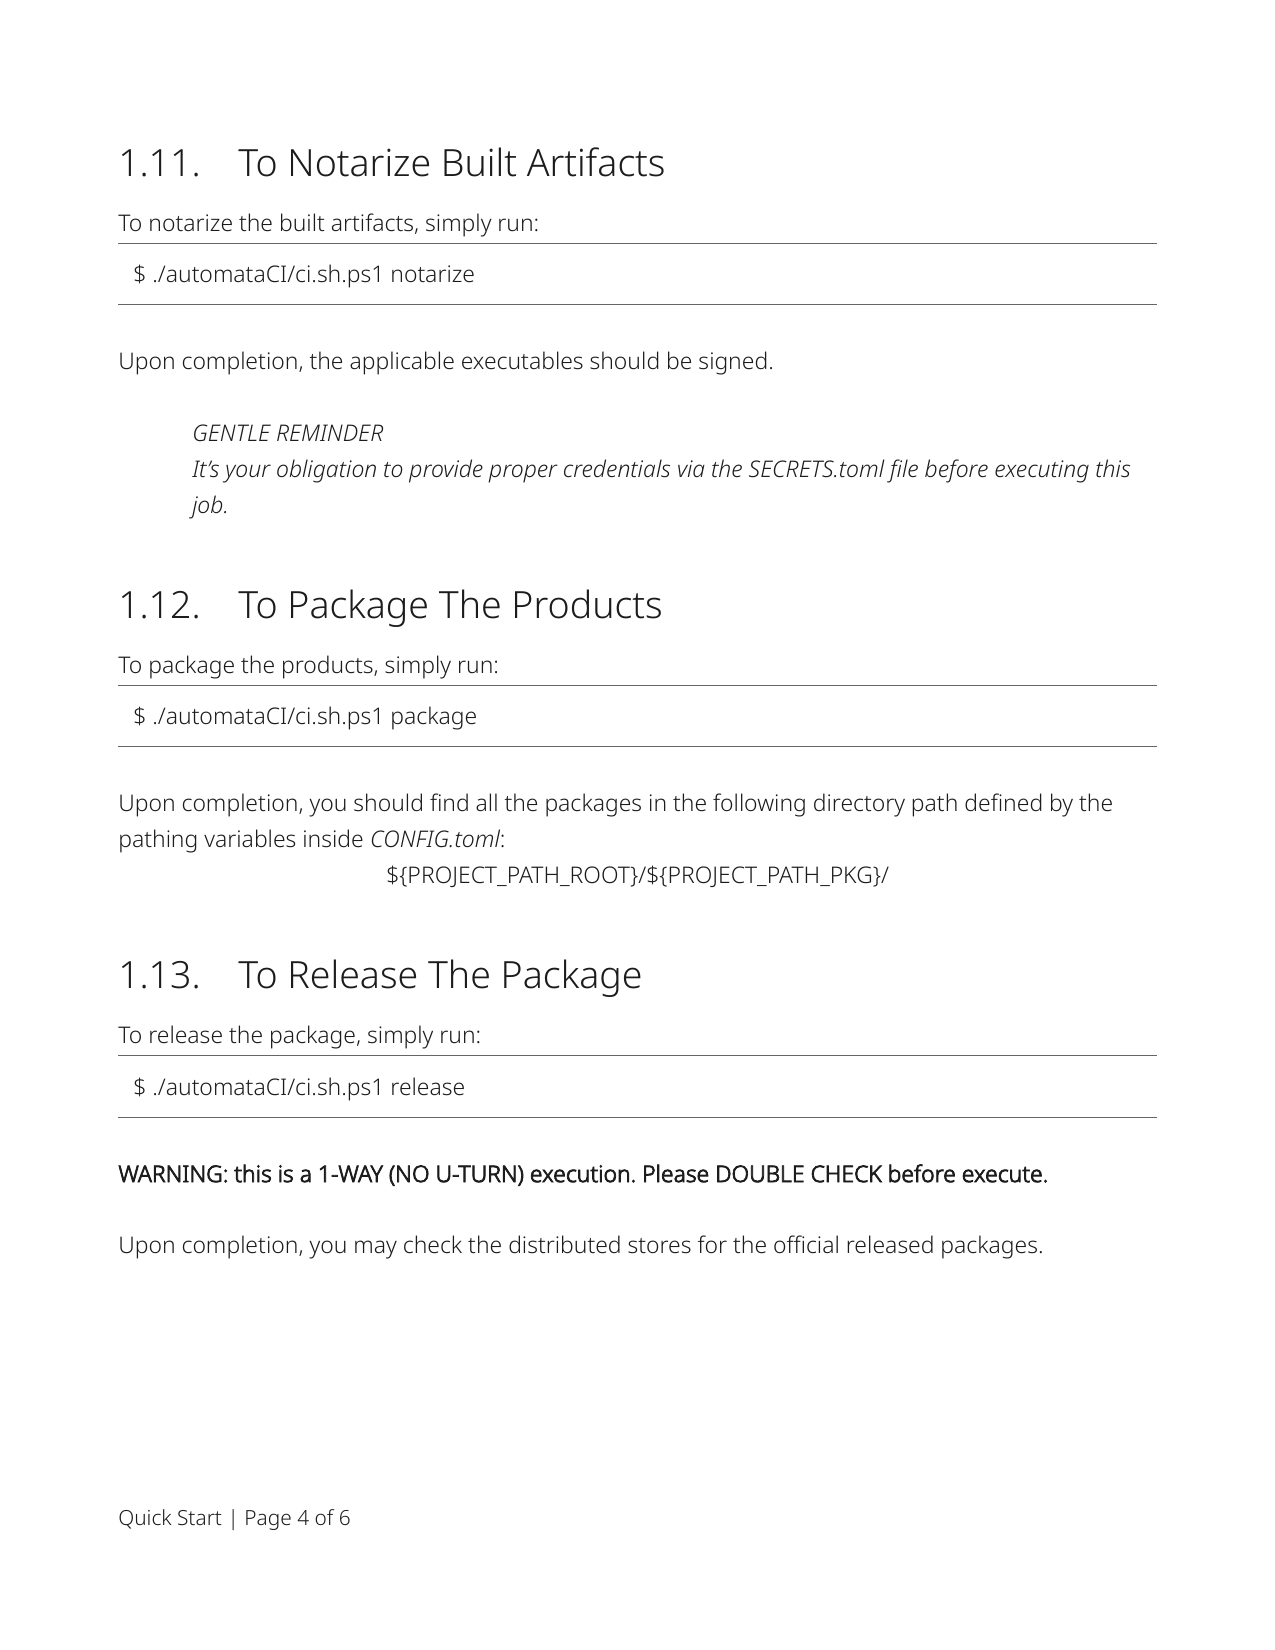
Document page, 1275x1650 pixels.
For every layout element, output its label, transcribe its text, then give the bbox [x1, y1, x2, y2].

text $ ./automataCI/ci.sh.ps1 package [118, 686, 1157, 746]
text $ ./automataCI/ci.sh.ps1 notarize [118, 244, 1157, 304]
subtitle To Notarize Built Artifacts [118, 136, 1157, 187]
text To release the package, simply run: [118, 1019, 1157, 1051]
text To notarize the built artifacts, simply run: [118, 207, 1157, 238]
text $ ./automataCI/ci.sh.ps1 release [118, 1056, 1157, 1117]
text Upon completion, the applicable executables should be signed. [118, 345, 1157, 376]
subtitle To Package The Products [118, 578, 1157, 629]
text WARNING: this is a 1-WAY (NO U-TURN) execution. Please DOUBLE CHECK before execute. [118, 1157, 1157, 1189]
text To package the products, simply run: [118, 649, 1157, 680]
text It’s your obligation to provide proper credentials via the SECRETS.toml file before executing this job. [192, 453, 1157, 520]
text GENTLE REMINDER [192, 417, 1157, 448]
text Upon completion, you may check the distributed stores for the official released packages. [118, 1229, 1157, 1261]
text ${PROJECT_PATH_ROOT}/${PROJECT_PATH_PKG}/ [118, 859, 1157, 890]
text Upon completion, you should find all the packages in the following directory path defined by the pathing variables inside CONFIG.toml: [118, 787, 1157, 854]
subtitle To Release The Package [118, 949, 1157, 1000]
